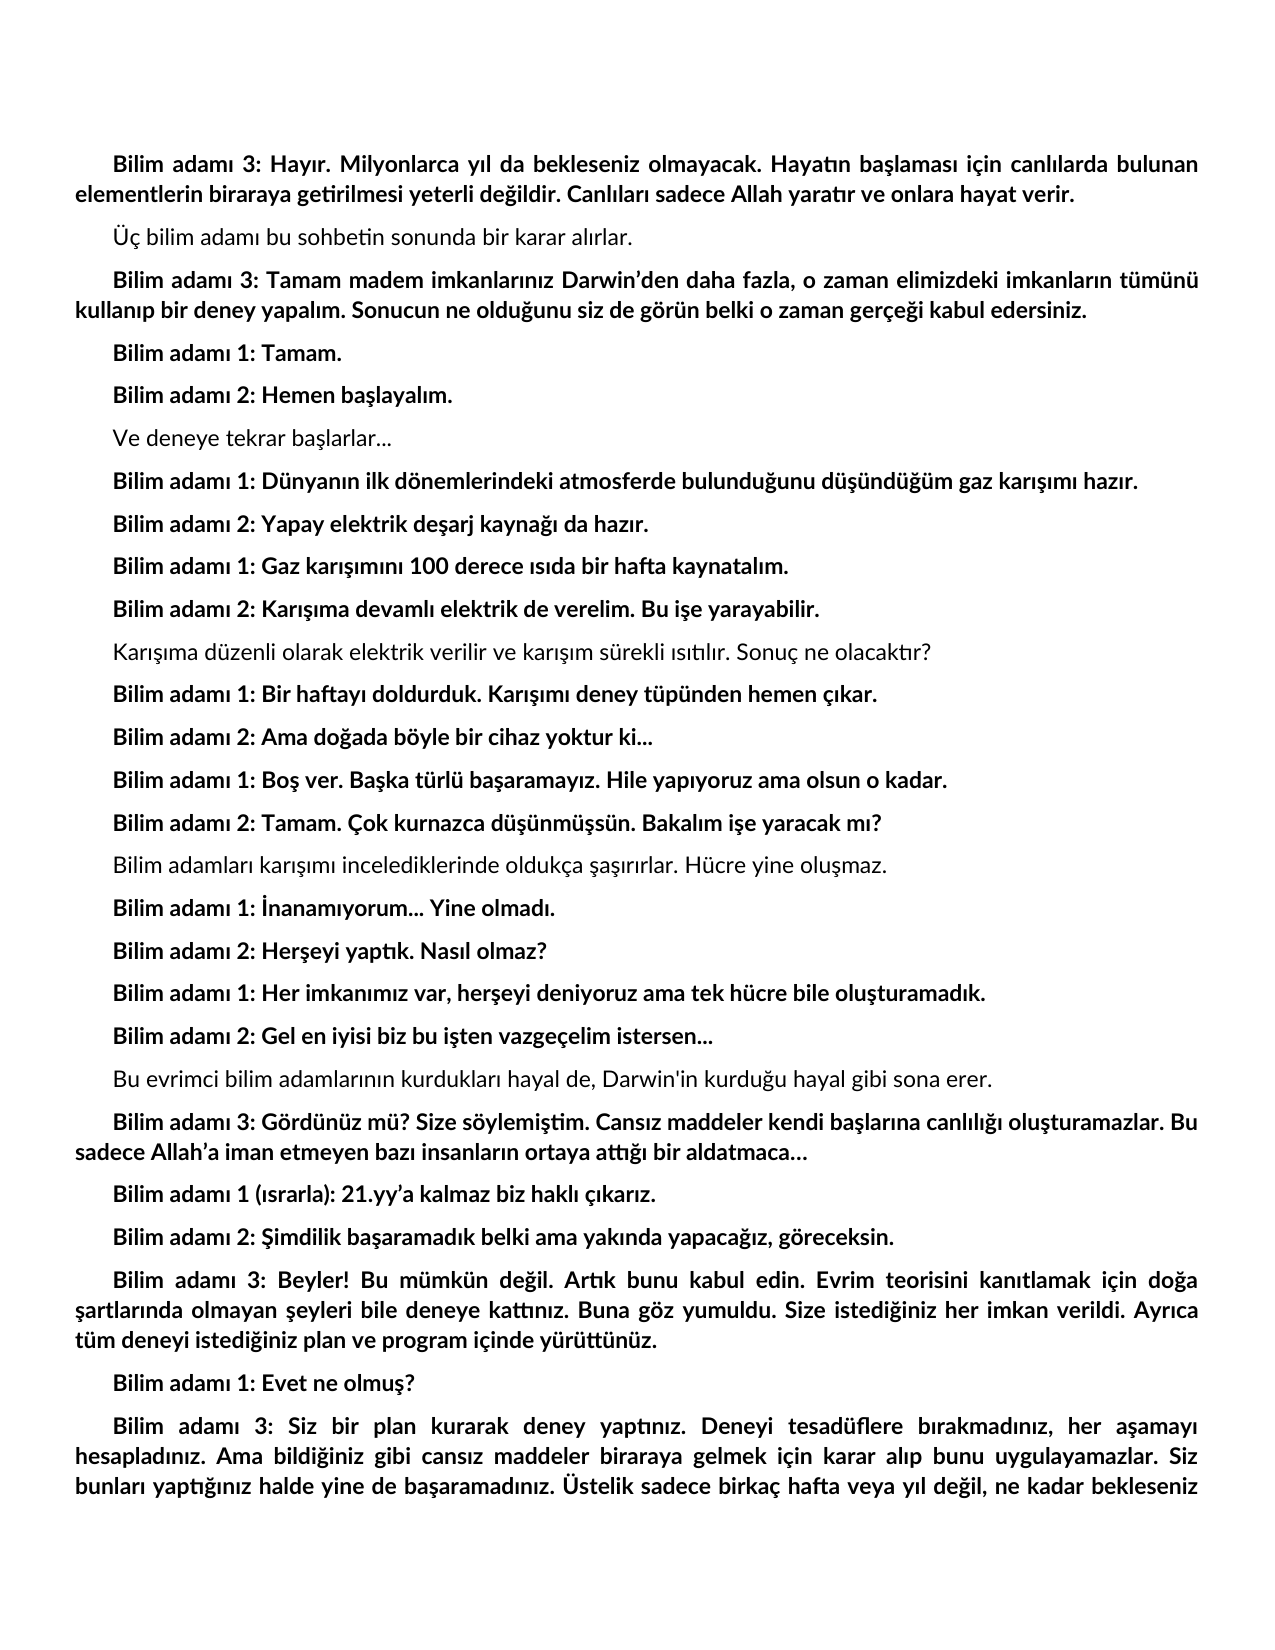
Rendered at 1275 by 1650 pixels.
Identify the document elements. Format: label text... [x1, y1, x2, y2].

text Bilim adamı 2: Yapay elektrik deşarj kaynağı da hazır. [75, 509, 1200, 537]
text Bilim adamı 2: Herşeyi yaptık. Nasıl olmaz? [75, 936, 1200, 964]
text Bilim adamı 1: Her imkanımız var, herşeyi deniyoruz ama tek hücre bile oluşturamadık. [75, 979, 1200, 1007]
text Bilim adamı 3: Siz bir plan kurarak deney yaptınız. Deneyi tesadüflere bırakmadınız, her aşamayı hesapladınız. Ama bildiğiniz gibi cansız maddeler biraraya gelmek için karar alıp bunu uygulayamazlar. Siz bunları yaptığınız halde yine de başaramadınız. Üstelik sadece birkaç hafta veya yıl değil, ne kadar bekleseniz [75, 1411, 1200, 1499]
text Bilim adamı 1: Tamam. [75, 338, 1200, 366]
text Bilim adamı 2: Tamam. Çok kurnazca düşünmüşsün. Bakalım işe yaracak mı? [75, 808, 1200, 836]
text Bilim adamı 1: Bir haftayı doldurduk. Karışımı deney tüpünden hemen çıkar. [75, 680, 1200, 708]
text Bilim adamı 3: Hayır. Milyonlarca yıl da bekleseniz olmayacak. Hayatın başlaması için canlılarda bulunan elementlerin biraraya getirilmesi yeterli değildir. Canlıları sadece Allah yaratır ve onlara hayat verir. [75, 150, 1200, 208]
text Bilim adamı 2: Karışıma devamlı elektrik de verelim. Bu işe yarayabilir. [75, 595, 1200, 622]
text Bilim adamı 1: İnanamıyorum... Yine olmadı. [75, 894, 1200, 921]
text Bilim adamı 2: Şimdilik başaramadık belki ama yakında yapacağız, göreceksin. [75, 1223, 1200, 1250]
text Bilim adamı 1: Boş ver. Başka türlü başaramayız. Hile yapıyoruz ama olsun o kadar. [75, 766, 1200, 793]
text Bilim adamları karışımı incelediklerinde oldukça şaşırırlar. Hücre yine oluşmaz. [75, 851, 1200, 878]
text Bilim adamı 1 (ısrarla): 21.yy’a kalmaz biz haklı çıkarız. [75, 1180, 1200, 1208]
text Bilim adamı 1: Gaz karışımını 100 derece ısıda bir hafta kaynatalım. [75, 552, 1200, 579]
text Bilim adamı 2: Ama doğada böyle bir cihaz yoktur ki... [75, 723, 1200, 750]
text Ve deneye tekrar başlarlar... [75, 424, 1200, 451]
text Bilim adamı 3: Beyler! Bu mümkün değil. Artık bunu kabul edin. Evrim teorisini kanıtlamak için doğa şartlarında olmayan şeyleri bile deneye kattınız. Buna göz yumuldu. Size istediğiniz her imkan verildi. Ayrıca tüm deneyi istediğiniz plan ve program içinde yürüttünüz. [75, 1266, 1200, 1353]
text Bilim adamı 2: Gel en iyisi biz bu işten vazgeçelim istersen... [75, 1022, 1200, 1049]
text Bilim adamı 1: Evet ne olmuş? [75, 1369, 1200, 1396]
text Bu evrimci bilim adamlarının kurdukları hayal de, Darwin'in kurduğu hayal gibi sona erer. [75, 1064, 1200, 1092]
text Bilim adamı 3: Tamam madem imkanlarınız Darwin’den daha fazla, o zaman elimizdeki imkanların tümünü kullanıp bir deney yapalım. Sonucun ne olduğunu siz de görün belki o zaman gerçeği kabul edersiniz. [75, 266, 1200, 323]
text Bilim adamı 2: Hemen başlayalım. [75, 381, 1200, 409]
text Üç bilim adamı bu sohbetin sonunda bir karar alırlar. [75, 223, 1200, 250]
text Karışıma düzenli olarak elektrik verilir ve karışım sürekli ısıtılır. Sonuç ne olacaktır? [75, 637, 1200, 665]
text Bilim adamı 1: Dünyanın ilk dönemlerindeki atmosferde bulunduğunu düşündüğüm gaz karışımı hazır. [75, 467, 1200, 494]
text Bilim adamı 3: Gördünüz mü? Size söylemiştim. Cansız maddeler kendi başlarına canlılığı oluşturamazlar. Bu sadece Allah’a iman etmeyen bazı insanların ortaya attığı bir aldatmaca… [75, 1107, 1200, 1165]
